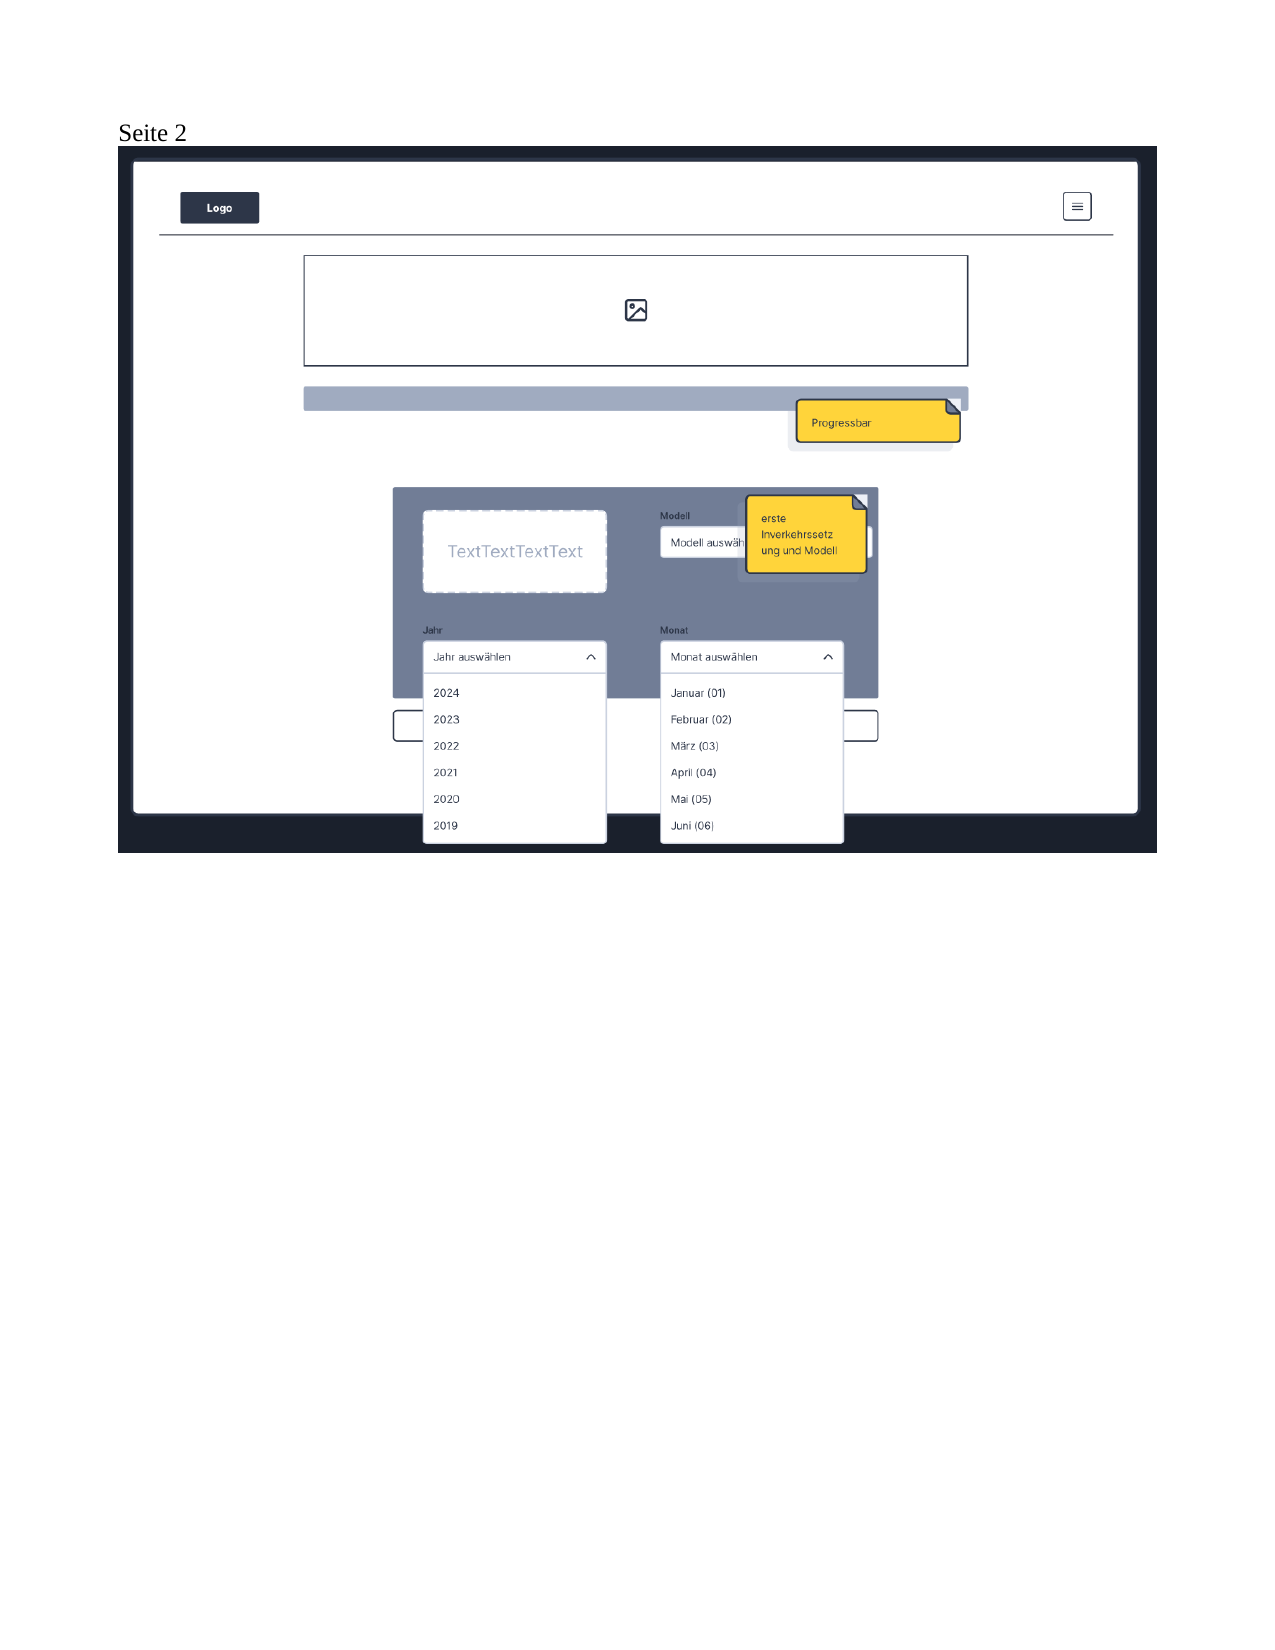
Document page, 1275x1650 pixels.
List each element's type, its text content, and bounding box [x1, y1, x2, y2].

picture [118, 146, 1157, 853]
text Seite 2 [118, 118, 1157, 146]
